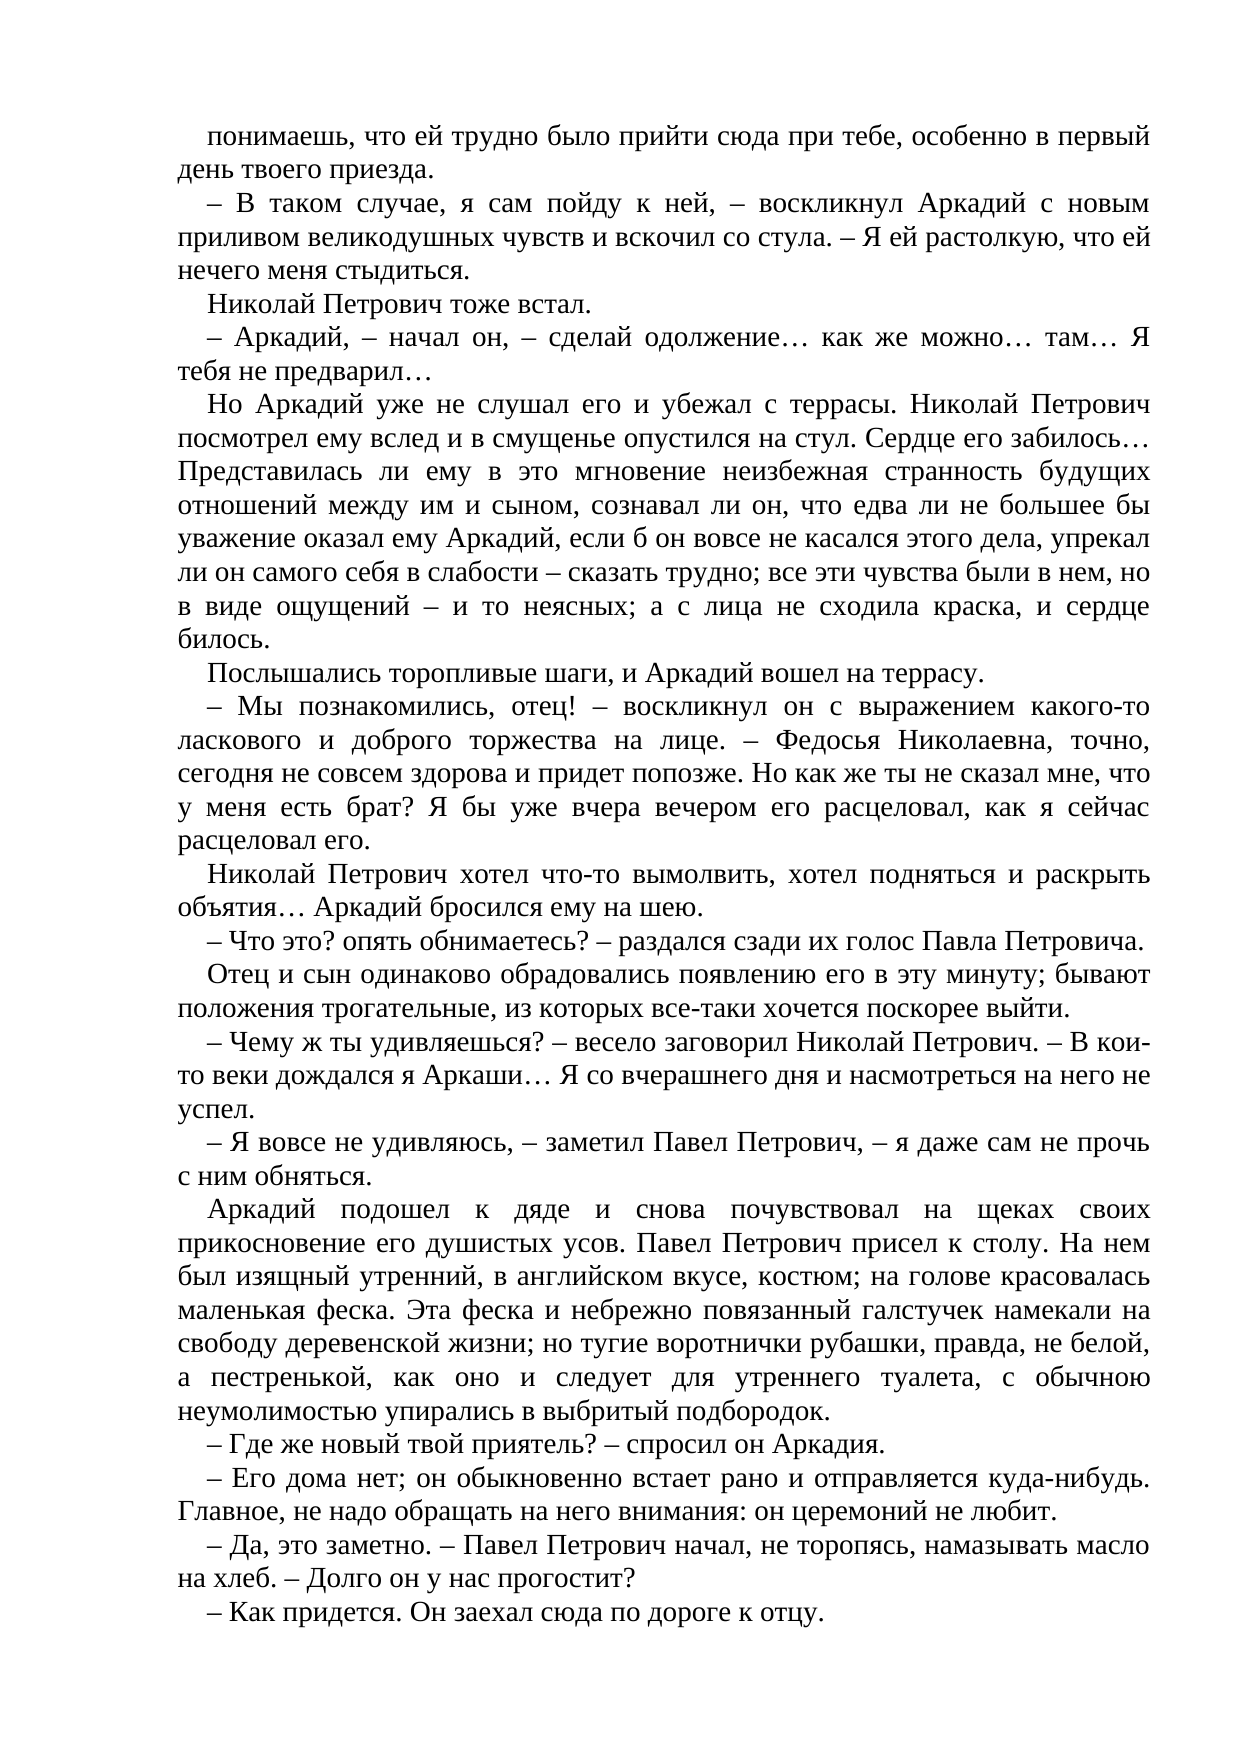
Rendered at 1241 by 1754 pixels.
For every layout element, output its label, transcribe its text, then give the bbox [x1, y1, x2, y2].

text – Мы познакомились, отец! – воскликнул он с выражением какого-то ласкового и доброго торжества на лице. – Федосья Николаевна, точно, сегодня не совсем здорова и придет попозже. Но как же ты не сказал мне, что у меня есть брат? Я бы уже вчера вечером его расцеловал, как я сейчас расцеловал его. [177, 688, 1152, 856]
text Аркадий подошел к дяде и снова почувствовал на щеках своих прикосновение его душистых усов. Павел Петрович присел к столу. На нем был изящный утренний, в английском вкусе, костюм; на голове красовалась маленькая феска. Эта феска и небрежно повязанный галстучек намекали на свободу деревенской жизни; но тугие воротнички рубашки, правда, не белой, а пестренькой, как оно и следует для утреннего туалета, с обычною неумолимостью упирались в выбритый подбородок. [177, 1191, 1152, 1426]
text понимаешь, что ей трудно было прийти сюда при тебе, особенно в первый день твоего приезда. [177, 118, 1152, 185]
text Послышались торопливые шаги, и Аркадий вошел на террасу. [177, 655, 1152, 688]
text – Чему ж ты удивляешься? – весело заговорил Николай Петрович. – В кои-то веки дождался я Аркаши… Я со вчерашнего дня и насмотреться на него не успел. [177, 1024, 1152, 1124]
text – Его дома нет; он обыкновенно встает рано и отправляется куда-нибудь. Главное, не надо обращать на него внимания: он церемоний не любит. [177, 1460, 1152, 1527]
text – Да, это заметно. – Павел Петрович начал, не торопясь, намазывать масло на хлеб. – Долго он у нас прогостит? [177, 1527, 1152, 1594]
text Отец и сын одинаково обрадовались появлению его в эту минуту; бывают положения трогательные, из которых все-таки хочется поскорее выйти. [177, 957, 1152, 1024]
text – Где же новый твой приятель? – спросил он Аркадия. [177, 1426, 1152, 1460]
text Николай Петрович хотел что-то вымолвить, хотел подняться и раскрыть объятия… Аркадий бросился ему на шею. [177, 856, 1152, 923]
text Но Аркадий уже не слушал его и убежал с террасы. Николай Петрович посмотрел ему вслед и в смущенье опустился на стул. Сердце его забилось… Представилась ли ему в это мгновение неизбежная странность будущих отношений между им и сыном, сознавал ли он, что едва ли не большее бы уважение оказал ему Аркадий, если б он вовсе не касался этого дела, упрекал ли он самого себя в слабости – сказать трудно; все эти чувства были в нем, но в виде ощущений – и то неясных; а с лица не сходила краска, и сердце билось. [177, 386, 1152, 655]
text – Как придется. Он заехал сюда по дороге к отцу. [177, 1594, 1152, 1627]
text – Я вовсе не удивляюсь, – заметил Павел Петрович, – я даже сам не прочь с ним обняться. [177, 1124, 1152, 1191]
text – Аркадий, – начал он, – сделай одолжение… как же можно… там… Я тебя не предварил… [177, 319, 1152, 386]
text – Что это? опять обнимаетесь? – раздался сзади их голос Павла Петровича. [177, 923, 1152, 957]
text Николай Петрович тоже встал. [177, 286, 1152, 319]
text – В таком случае, я сам пойду к ней, – воскликнул Аркадий с новым приливом великодушных чувств и вскочил со стула. – Я ей растолкую, что ей нечего меня стыдиться. [177, 185, 1152, 286]
